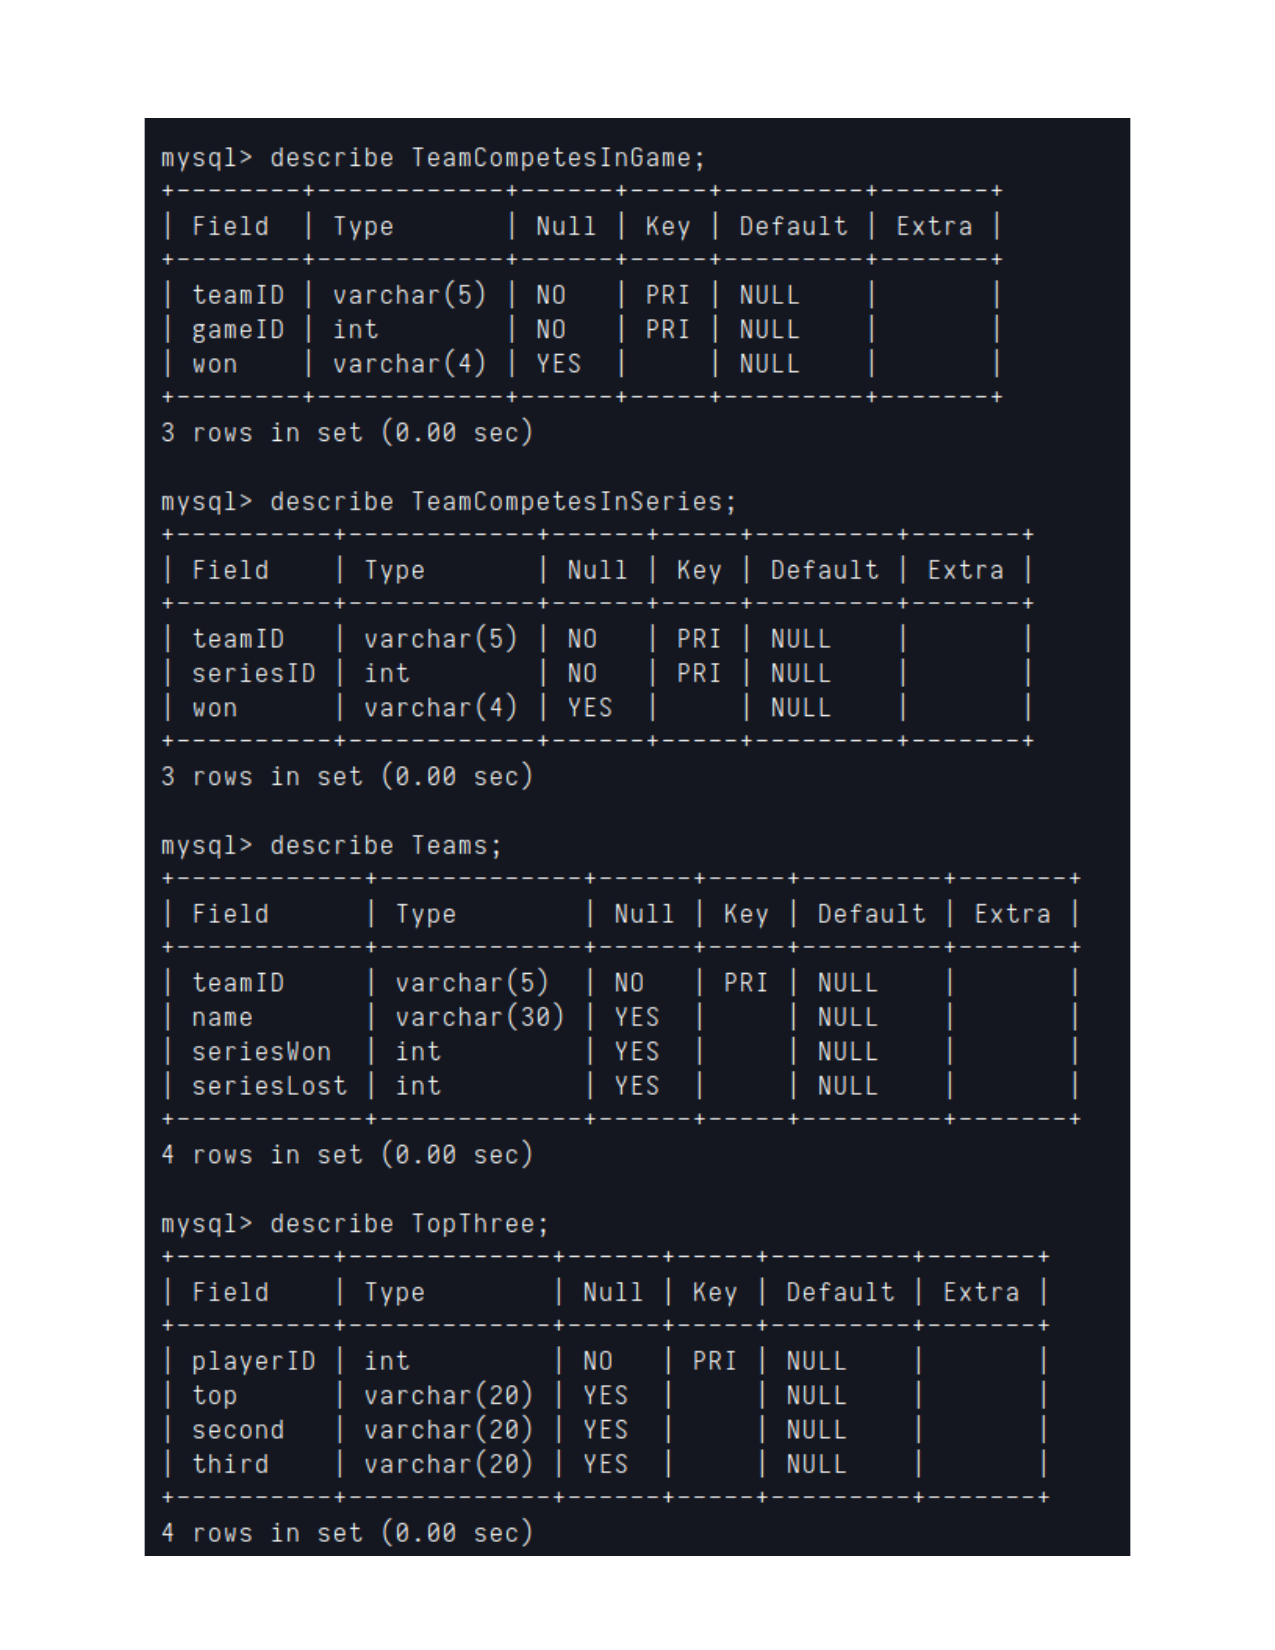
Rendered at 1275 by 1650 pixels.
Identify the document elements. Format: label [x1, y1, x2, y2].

picture [144, 118, 1131, 1556]
